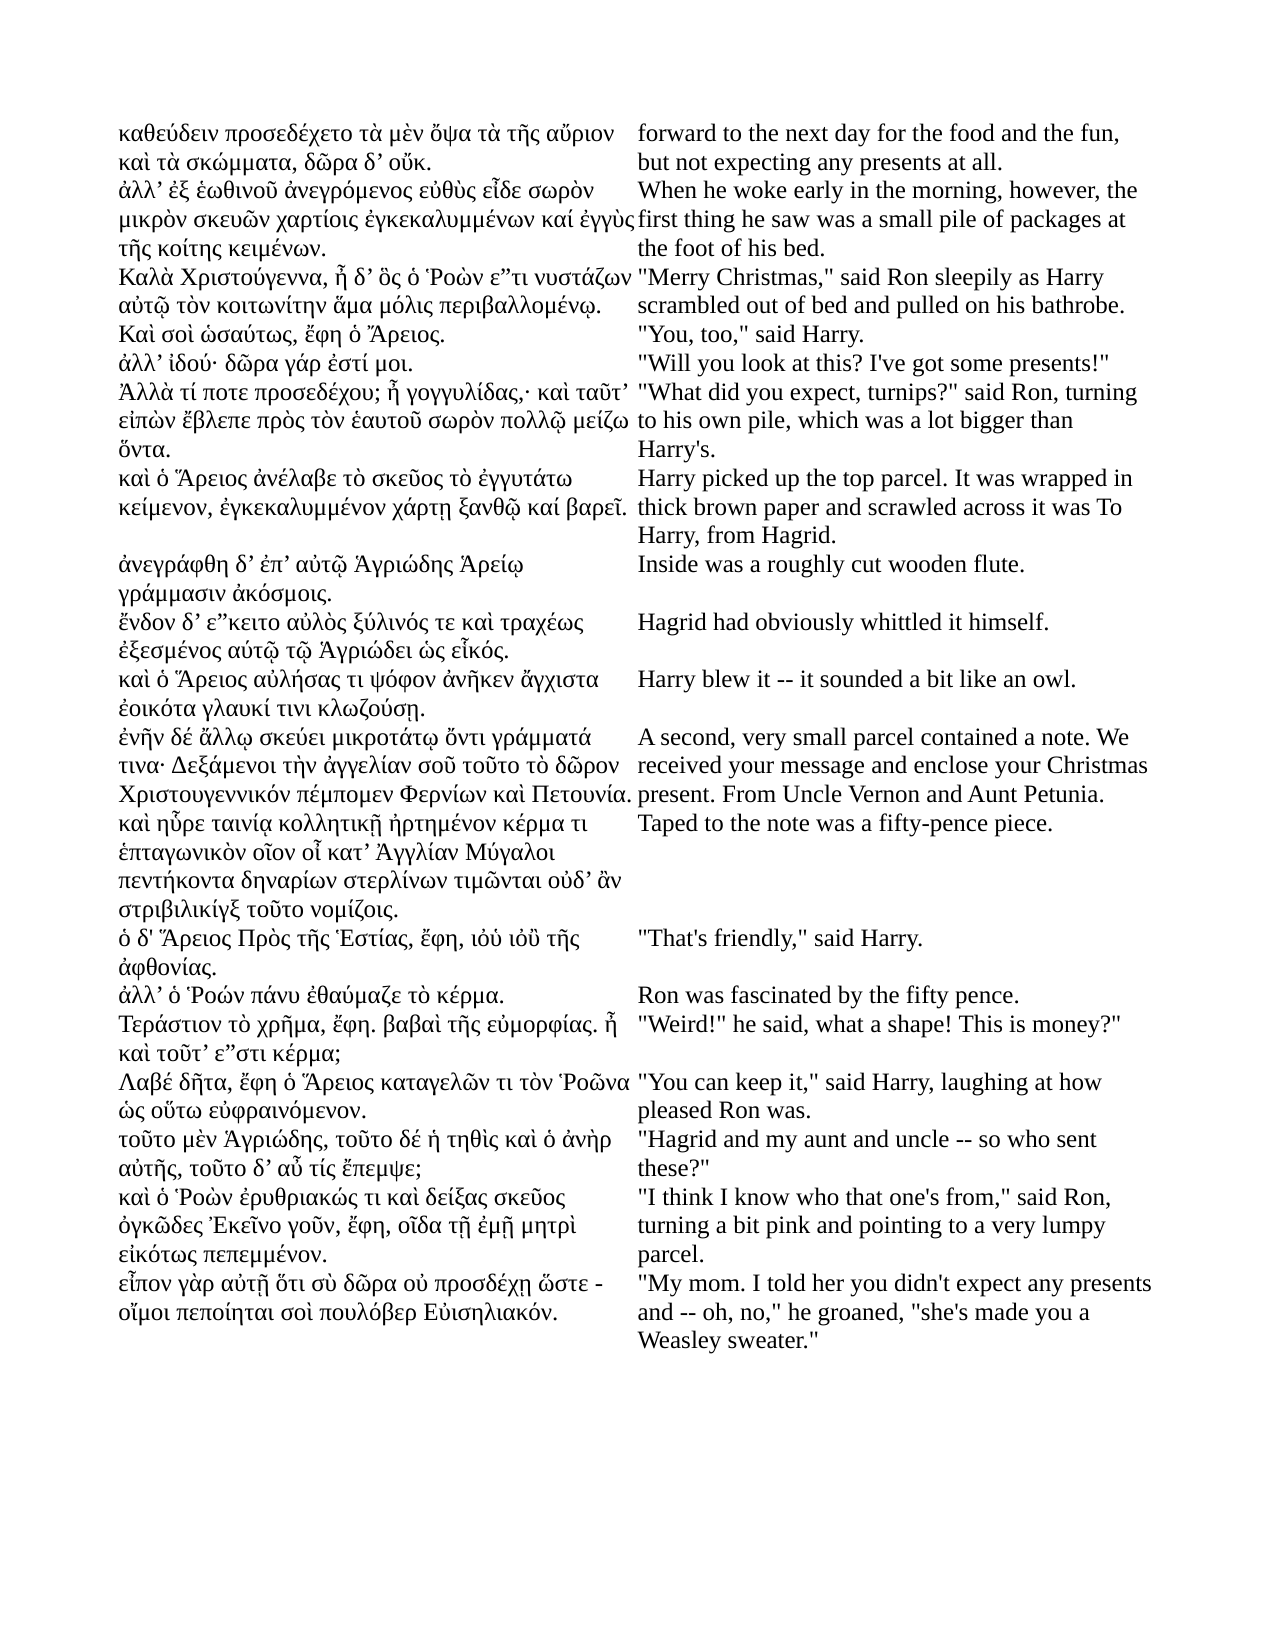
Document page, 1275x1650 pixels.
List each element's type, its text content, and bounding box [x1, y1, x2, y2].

table_cell [118, 1354, 637, 1383]
table_cell "I think I know who that one's from," said Ron, turning a bit pink and pointing to a very lumpy parcel. [637, 1182, 1157, 1268]
table_cell "Merry Christmas," said Ron sleepily as Harry scrambled out of bed and pulled on his bathrobe. [637, 262, 1157, 319]
table_cell καθεύδειν προσεδέχετο τὰ μὲν ὄψα τὰ τῆς αὔριον καὶ τὰ σκώμματα, δῶρα δ’ οὔκ. [118, 118, 637, 176]
table_cell καὶ ηὗρε ταινίᾳ κολλητικῇ ἠρτημένον κέρμα τι ἑπταγωνικὸν οῖον οἶ κατ’ Ἀγγλίαν Μύγαλοι πεντήκοντα δηναρίων στερλίνων τιμῶνται οὐδ’ ἂν στριβιλικίγξ τοῦτο νομίζοις. [118, 808, 637, 923]
table_cell Taped to the note was a fifty-pence piece. [637, 808, 1157, 923]
table_cell Λαβέ δῆτα, ἔφη ὁ Ἅρειος καταγελῶν τι τὸν Ῥοῶνα ὡς οὕτω εὐφραινόμενον. [118, 1067, 637, 1124]
table_cell Καλὰ Χριστούγεννα, ἦ δ’ ὃς ὁ Ῥοὼν ε”τι νυστάζων αὐτῷ τὸν κοιτωνίτην ἅμα μόλις περιβαλλομένῳ. [118, 262, 637, 319]
table_cell forward to the next day for the food and the fun, but not expecting any presents at all. [637, 118, 1157, 176]
table_cell [637, 1412, 1157, 1441]
table_cell καὶ ὁ Ἅρειος αὐλήσας τι ψόφον ἀνῆκεν ἄγχιστα ἐοικότα γλαυκί τινι κλωζούσῃ. [118, 664, 637, 722]
table_cell Καὶ σοὶ ὡσαύτως, ἔφη ὁ Ἄρειος. [118, 319, 637, 348]
table_cell "You can keep it," said Harry, laughing at how pleased Ron was. [637, 1067, 1157, 1124]
table_cell [637, 1498, 1157, 1527]
table_cell [118, 1498, 637, 1527]
table_cell [637, 1469, 1157, 1498]
table_cell ὁ δ' Ἅρειος Πρὸς τῆς Ἑστίας, ἔφη, ιὀὑ ιὀὒ τῆς ἀφθονίας. [118, 923, 637, 981]
table_cell A second, very small parcel contained a note. We received your message and enclose your Christmas present. From Uncle Vernon and Aunt Petunia. [637, 722, 1157, 808]
table_cell ἀλλ’ ἰδού· δῶρα γάρ ἐστί μοι. [118, 348, 637, 377]
table_cell ἀλλ’ ὁ Ῥοών πάνυ ἐθαύμαζε τὸ κέρμα. [118, 981, 637, 1009]
table_cell τοῦτο μὲν Ἁγριώδης, τοῦτο δέ ἡ τηθὶς καὶ ὁ ἀνὴρ αὐτῆς, τοῦτο δ’ αὖ τίς ἔπεμψε; [118, 1124, 637, 1182]
table_cell ἔνδον δ’ ε”κειτο αὐλὸς ξύλινός τε καὶ τραχέως ἐξεσμένος αύτῷ τῷ Ἁγριώδει ὡς εἷκός. [118, 607, 637, 664]
table_cell "That's friendly," said Harry. [637, 923, 1157, 981]
table_cell "You, too," said Harry. [637, 319, 1157, 348]
table_cell Harry picked up the top parcel. It was wrapped in thick brown paper and scrawled across it was To Harry, from Hagrid. [637, 463, 1157, 549]
table_cell Inside was a roughly cut wooden flute. [637, 549, 1157, 607]
table_cell [118, 1441, 637, 1469]
table_cell Harry blew it -- it sounded a bit like an owl. [637, 664, 1157, 722]
table_cell "What did you expect, turnips?" said Ron, turning to his own pile, which was a lot bigger than Harry's. [637, 377, 1157, 463]
table_cell [118, 1383, 637, 1412]
table_cell Ἀλλὰ τί ποτε προσεδέχου; ἦ γογγυλίδας,· καὶ ταῦτ’ εἰπὼν ἔβλεπε πρὸς τὸν ἑαυτοῦ σωρὸν πολλῷ μείζω ὅντα. [118, 377, 637, 463]
table_cell "My mom. I told her you didn't expect any presents and -- oh, no," he groaned, "she's made you a Weasley sweater." [637, 1268, 1157, 1354]
table_cell ἐνῆν δέ ἄλλῳ σκεύει μικροτάτῳ ὄντι γράμματά τινα· Δεξάμενοι τὴν ἀγγελίαν σοῦ τοῦτο τὸ δῶρον Χριστουγεννικόν πέμπομεν Φερνίων καὶ Πετουνία. [118, 722, 637, 808]
table_cell [637, 1383, 1157, 1412]
table_cell "Hagrid and my aunt and uncle -- so who sent these?" [637, 1124, 1157, 1182]
table_cell Ron was fascinated by the fifty pence. [637, 981, 1157, 1009]
table_cell ἀνεγράφθη δ’ ἐπ’ αὐτῷ Ἁγριώδης Ἁρείῳ γράμμασιν ἀκόσμοις. [118, 549, 637, 607]
table_cell Hagrid had obviously whittled it himself. [637, 607, 1157, 664]
table_cell [637, 1354, 1157, 1383]
table_cell "Will you look at this? I've got some presents!" [637, 348, 1157, 377]
table_cell [118, 1412, 637, 1441]
table_cell ἀλλ’ ἐξ ἑωθινοῦ ἀνεγρόμενος εὐθὺς εἶδε σωρὸν μικρὸν σκευῶν χαρτίοις ἐγκεκαλυμμένων καί ἐγγὺς τῆς κοίτης κειμένων. [118, 176, 637, 262]
table_cell When he woke early in the morning, however, the first thing he saw was a small pile of packages at the foot of his bed. [637, 176, 1157, 262]
table_cell [637, 1441, 1157, 1469]
table_cell καὶ ὁ Ῥοὼν ἐρυθριακώς τι καὶ δείξας σκεῦος ὀγκῶδες Ἐκεῖνο γοῦν, ἔφη, οῖδα τῇ ἐμῇ μητρὶ εἰκότως πεπεμμένον. [118, 1182, 637, 1268]
table_cell [118, 1469, 637, 1498]
table_cell Τεράστιον τὸ χρῆμα, ἔφη. βαβαὶ τῆς εὐμορφίας. ἦ καὶ τοῦτ’ ε”στι κέρμα; [118, 1009, 637, 1067]
table_cell εἶπον γὰρ αὐτῇ ὅτι σὺ δῶρα οὐ προσδέχῃ ὥστε - οἴμοι πεποίηται σοὶ πουλόβερ Εὐισηλιακόν. [118, 1268, 637, 1354]
table_cell καὶ ὁ Ἅρειος ἀνέλαβε τὸ σκεῦος τὸ ἐγγυτάτω κείμενον, ἐγκεκαλυμμένον χάρτῃ ξανθῷ καί βαρεῖ. [118, 463, 637, 549]
table_cell "Weird!" he said, what a shape! This is money?" [637, 1009, 1157, 1067]
